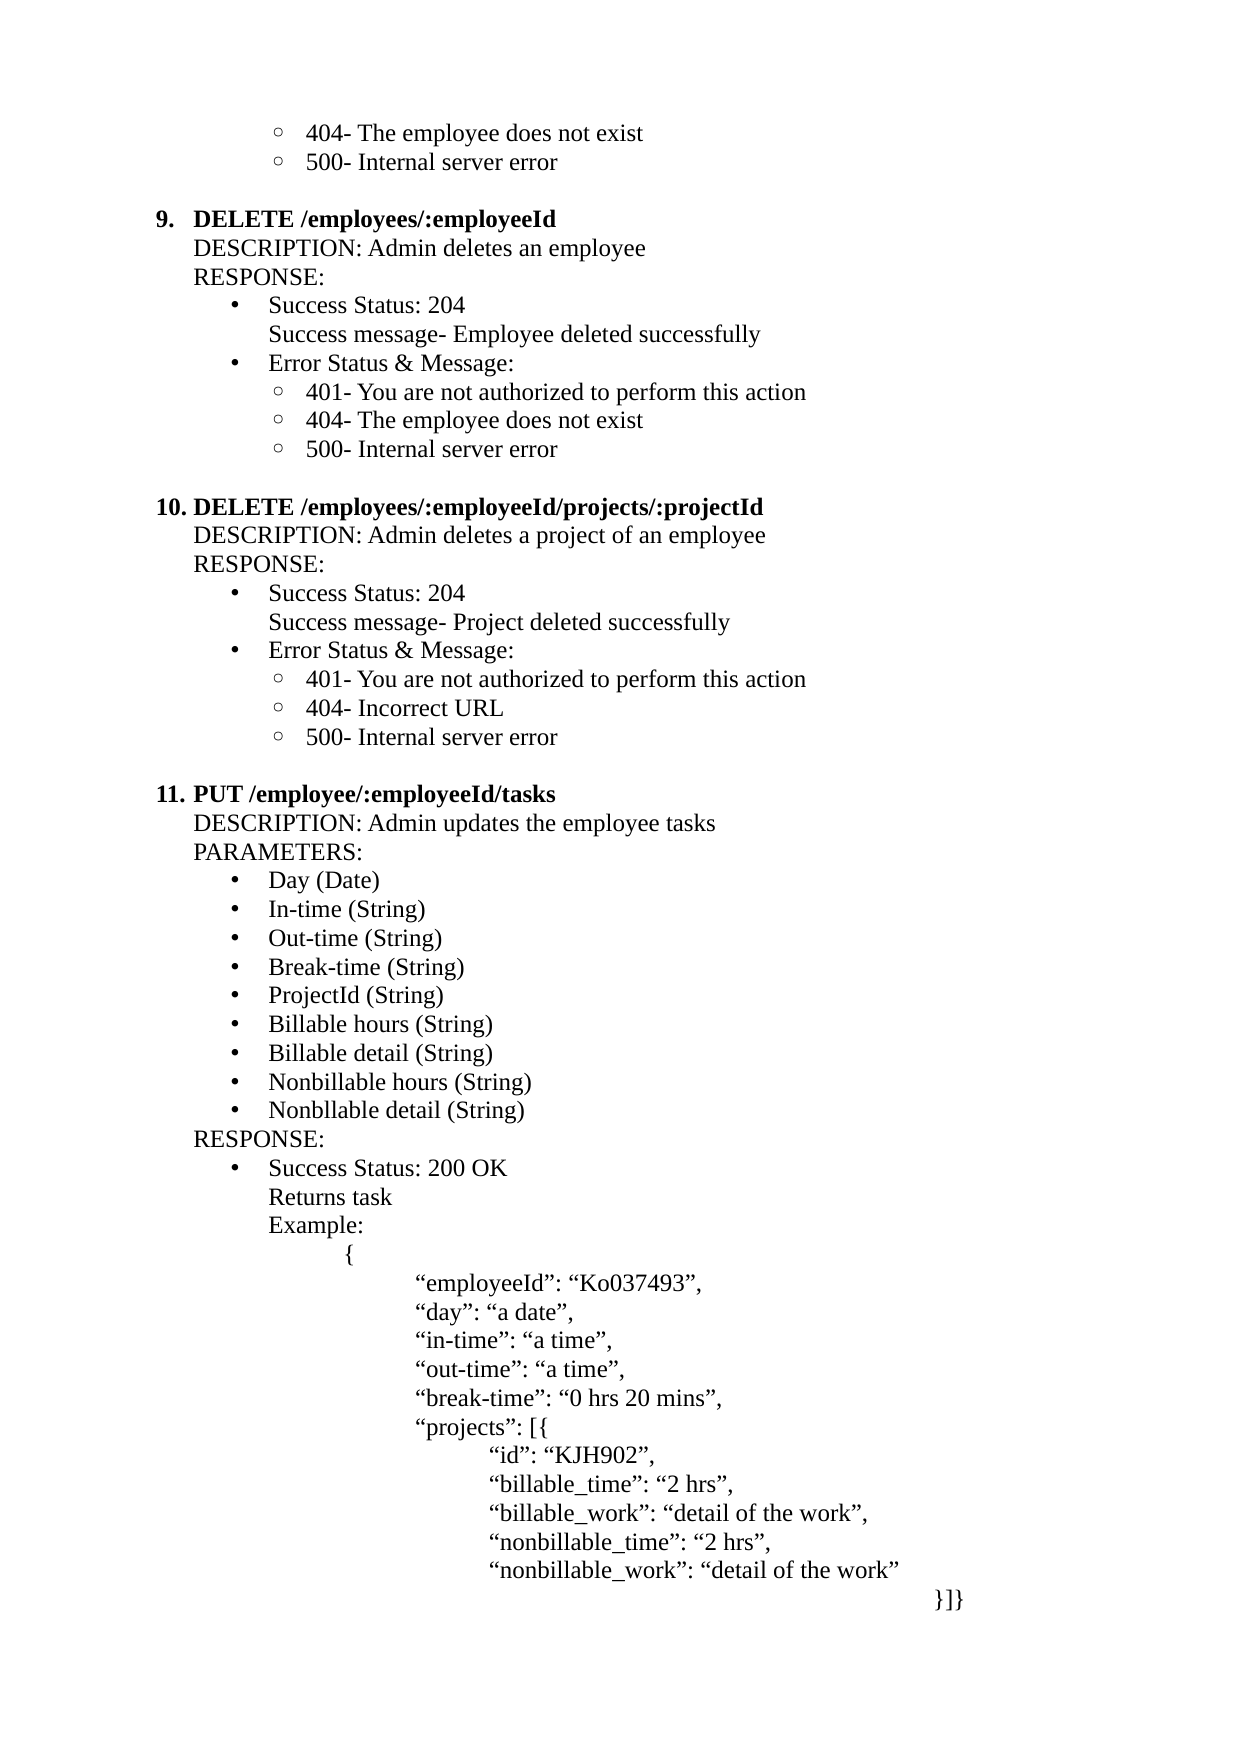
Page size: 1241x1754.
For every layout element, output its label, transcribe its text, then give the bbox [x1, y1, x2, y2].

list In-time (String) [231, 894, 1122, 923]
list Out-time (String) [231, 923, 1122, 952]
list RESPONSE: [156, 549, 1122, 578]
list Nonbillable hours (String) [231, 1067, 1122, 1096]
list “id”: “KJH902”, [156, 1441, 1122, 1469]
list Success Status: 204 [231, 578, 1122, 607]
list RESPONSE: [156, 1124, 1122, 1153]
list PUT /employee/:employeeId/tasks [156, 779, 1122, 808]
list 500- Internal server error [268, 722, 1122, 751]
list “in-time”: “a time”, [156, 1326, 1122, 1354]
list Error Status & Message: [231, 348, 1122, 377]
list 401- You are not authorized to perform this action [268, 377, 1122, 406]
list Day (Date) [231, 866, 1122, 894]
list DELETE /employees/:employeeId [156, 204, 1122, 233]
list 401- You are not authorized to perform this action [268, 664, 1122, 693]
list “out-time”: “a time”, [156, 1354, 1122, 1383]
list 500- Internal server error [268, 147, 1122, 176]
list DESCRIPTION: Admin deletes a project of an employee [156, 521, 1122, 549]
list Success Status: 204 [231, 291, 1122, 319]
list Example: [231, 1211, 1122, 1239]
list { [306, 1239, 1122, 1268]
list PARAMETERS: [156, 837, 1122, 866]
list Success message- Employee deleted successfully [231, 319, 1122, 348]
list Returns task [231, 1182, 1122, 1211]
list “billable_work”: “detail of the work”, [156, 1498, 1122, 1527]
list RESPONSE: [156, 262, 1122, 291]
list Break-time (String) [231, 952, 1122, 981]
list DESCRIPTION: Admin updates the employee tasks [156, 808, 1122, 837]
list 404- Incorrect URL [268, 693, 1122, 722]
list Success message- Project deleted successfully [231, 607, 1122, 636]
list 500- Internal server error [268, 434, 1122, 463]
list “billable_time”: “2 hrs”, [156, 1469, 1122, 1498]
list “day”: “a date”, [156, 1297, 1122, 1326]
list 404- The employee does not exist [268, 118, 1122, 147]
list Nonbllable detail (String) [231, 1096, 1122, 1124]
list 404- The employee does not exist [268, 406, 1122, 434]
list Success Status: 200 OK [231, 1153, 1122, 1182]
list “nonbillable_time”: “2 hrs”, [156, 1527, 1122, 1556]
list “nonbillable_work”: “detail of the work” [156, 1556, 1122, 1584]
list Billable detail (String) [231, 1038, 1122, 1067]
list “employeeId”: “Ko037493”, [156, 1268, 1122, 1297]
list “break-time”: “0 hrs 20 mins”, [156, 1383, 1122, 1412]
list Error Status & Message: [231, 636, 1122, 664]
list “projects”: [{ [156, 1412, 1122, 1441]
list ProjectId (String) [231, 981, 1122, 1009]
list Billable hours (String) [231, 1009, 1122, 1038]
list DELETE /employees/:employeeId/projects/:projectId [156, 492, 1122, 521]
list }]} [231, 1584, 1122, 1613]
list DESCRIPTION: Admin deletes an employee [156, 233, 1122, 262]
